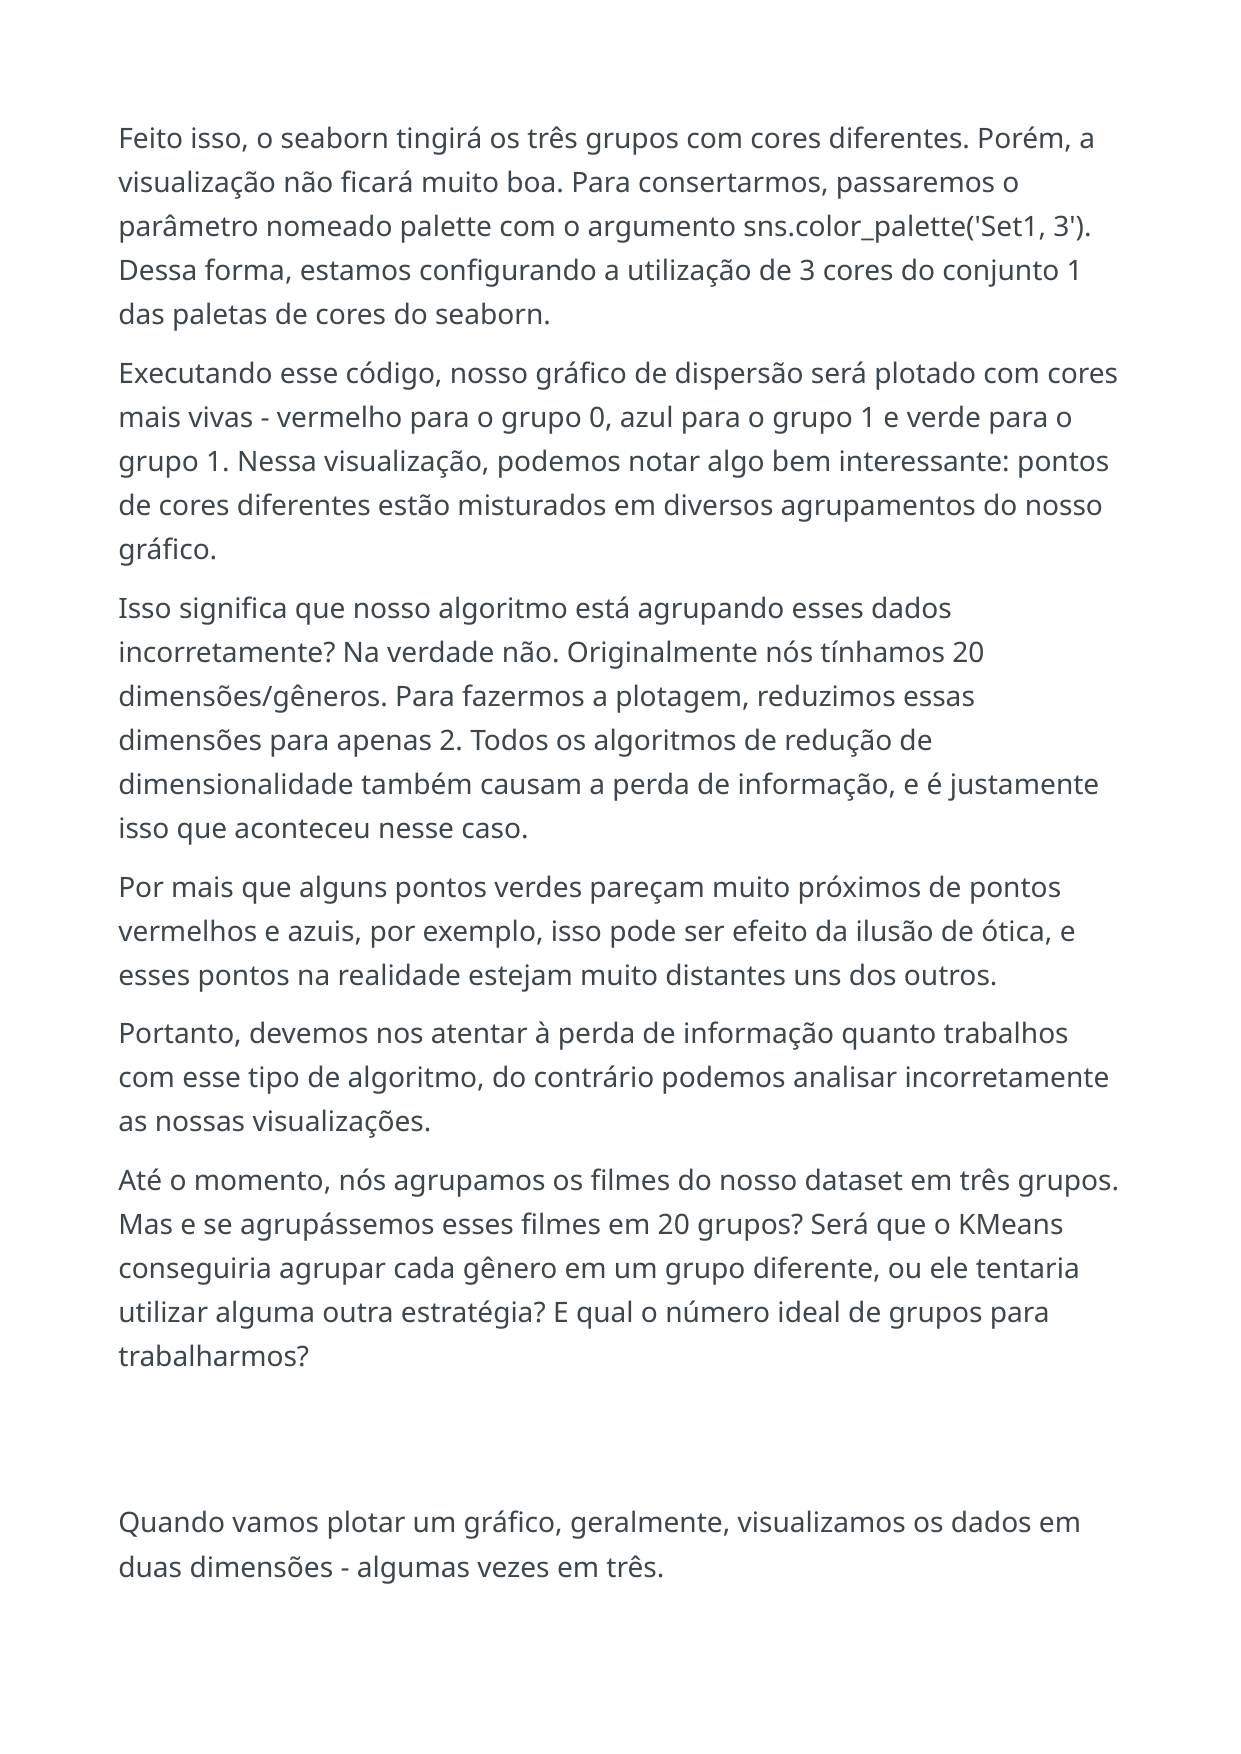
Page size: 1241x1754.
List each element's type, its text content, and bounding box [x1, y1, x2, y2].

text Por mais que alguns pontos verdes pareçam muito próximos de pontos vermelhos e azuis, por exemplo, isso pode ser efeito da ilusão de ótica, e esses pontos na realidade estejam muito distantes uns dos outros. [118, 867, 1122, 993]
text Quando vamos plotar um gráfico, geralmente, visualizamos os dados em duas dimensões - algumas vezes em três. [118, 1503, 1122, 1585]
text Executando esse código, nosso gráfico de dispersão será plotado com cores mais vivas - vermelho para o grupo 0, azul para o grupo 1 e verde para o grupo 1. Nessa visualização, podemos notar algo bem interessante: pontos de cores diferentes estão misturados em diversos agrupamentos do nosso gráfico. [118, 353, 1122, 568]
text Feito isso, o seaborn tingirá os três grupos com cores diferentes. Porém, a visualização não ficará muito boa. Para consertarmos, passaremos o parâmetro nomeado palette com o argumento sns.color_palette('Set1, 3'). Dessa forma, estamos configurando a utilização de 3 cores do conjunto 1 das paletas de cores do seaborn. [118, 118, 1122, 333]
text Até o momento, nós agrupamos os filmes do nosso dataset em três grupos. Mas e se agrupássemos esses filmes em 20 grupos? Será que o KMeans conseguiria agrupar cada gênero em um grupo diferente, ou ele tentaria utilizar alguma outra estratégia? E qual o número ideal de grupos para trabalharmos? [118, 1160, 1122, 1375]
text Portanto, devemos nos atentar à perda de informação quanto trabalhos com esse tipo de algoritmo, do contrário podemos analisar incorretamente as nossas visualizações. [118, 1014, 1122, 1140]
text Isso significa que nosso algoritmo está agrupando esses dados incorretamente? Na verdade não. Originalmente nós tínhamos 20 dimensões/gêneros. Para fazermos a plotagem, reduzimos essas dimensões para apenas 2. Todos os algoritmos de redução de dimensionalidade também causam a perda de informação, e é justamente isso que aconteceu nesse caso. [118, 588, 1122, 847]
